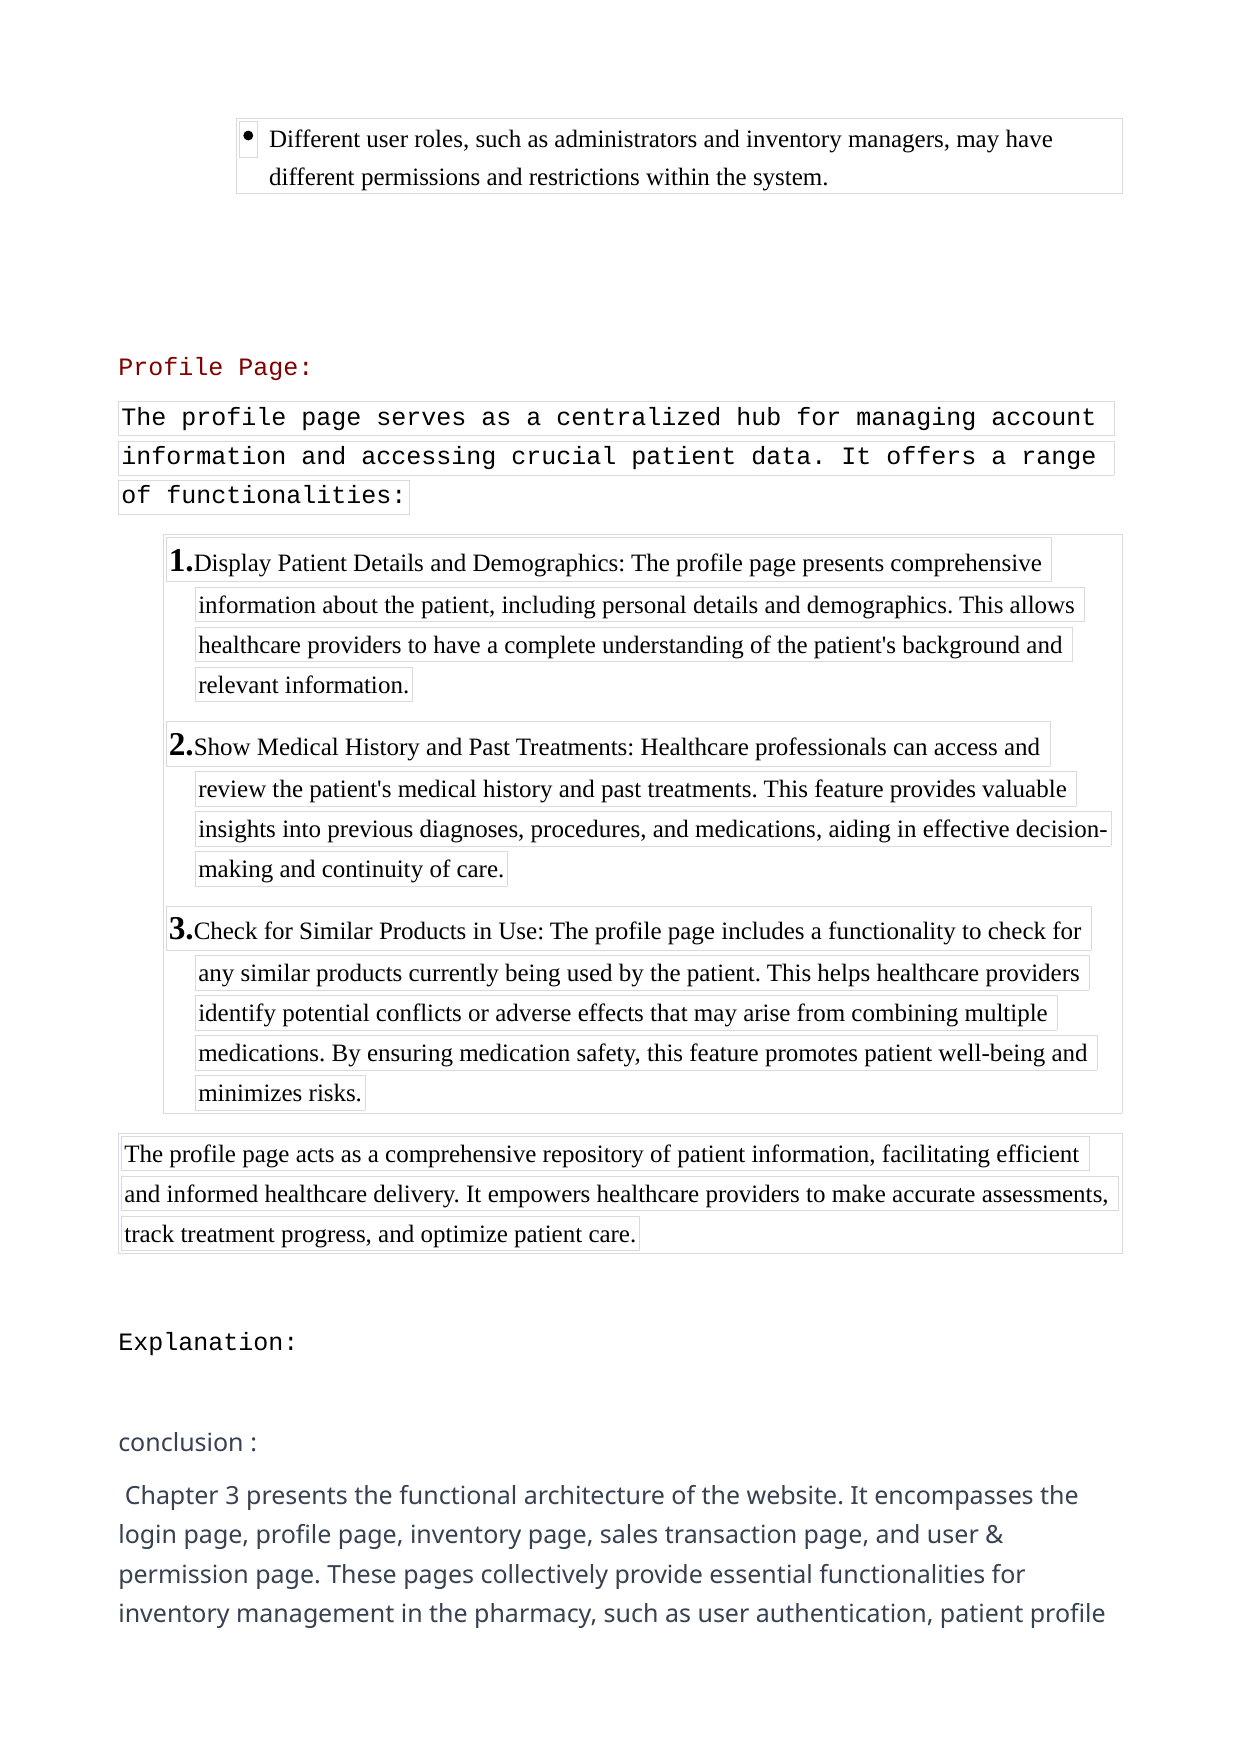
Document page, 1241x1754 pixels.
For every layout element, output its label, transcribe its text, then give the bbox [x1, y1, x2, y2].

text Profile Page: [118, 354, 1122, 382]
list Show Medical History and Past Treatments: Healthcare professionals can access and review the patient's medical history and past treatments. This feature provides valuable insights into previous diagnoses, procedures, and medications, aiding in effective decision-making and continuity of care. [164, 718, 1122, 886]
list Check for Similar Products in Use: The profile page includes a functionality to check for any similar products currently being used by the patient. This helps healthcare providers identify potential conflicts or adverse effects that may arise from combining multiple medications. By ensuring medication safety, this feature promotes patient well-being and minimizes risks. [164, 902, 1122, 1113]
text The profile page acts as a comprehensive repository of patient information, facilitating efficient and informed healthcare delivery. It empowers healthcare providers to make accurate assessments, track treatment progress, and optimize patient care. [119, 1134, 1122, 1253]
text Explanation: [118, 1330, 1122, 1358]
text The profile page serves as a centralized hub for managing account information and accessing crucial patient data. It offers a range of functionalities: [118, 401, 1122, 514]
list Display Patient Details and Demographics: The profile page presents comprehensive information about the patient, including personal details and demographics. This allows healthcare providers to have a complete understanding of the patient's background and relevant information. [164, 535, 1122, 702]
text Chapter 3 presents the functional architecture of the website. It encompasses the login page, profile page, inventory page, sales transaction page, and user & permission page. These pages collectively provide essential functionalities for inventory management in the pharmacy, such as user authentication, patient profile [118, 1478, 1122, 1629]
text conclusion : [118, 1424, 1122, 1458]
list Different user roles, such as administrators and inventory managers, may have different permissions and restrictions within the system. [237, 119, 1122, 193]
